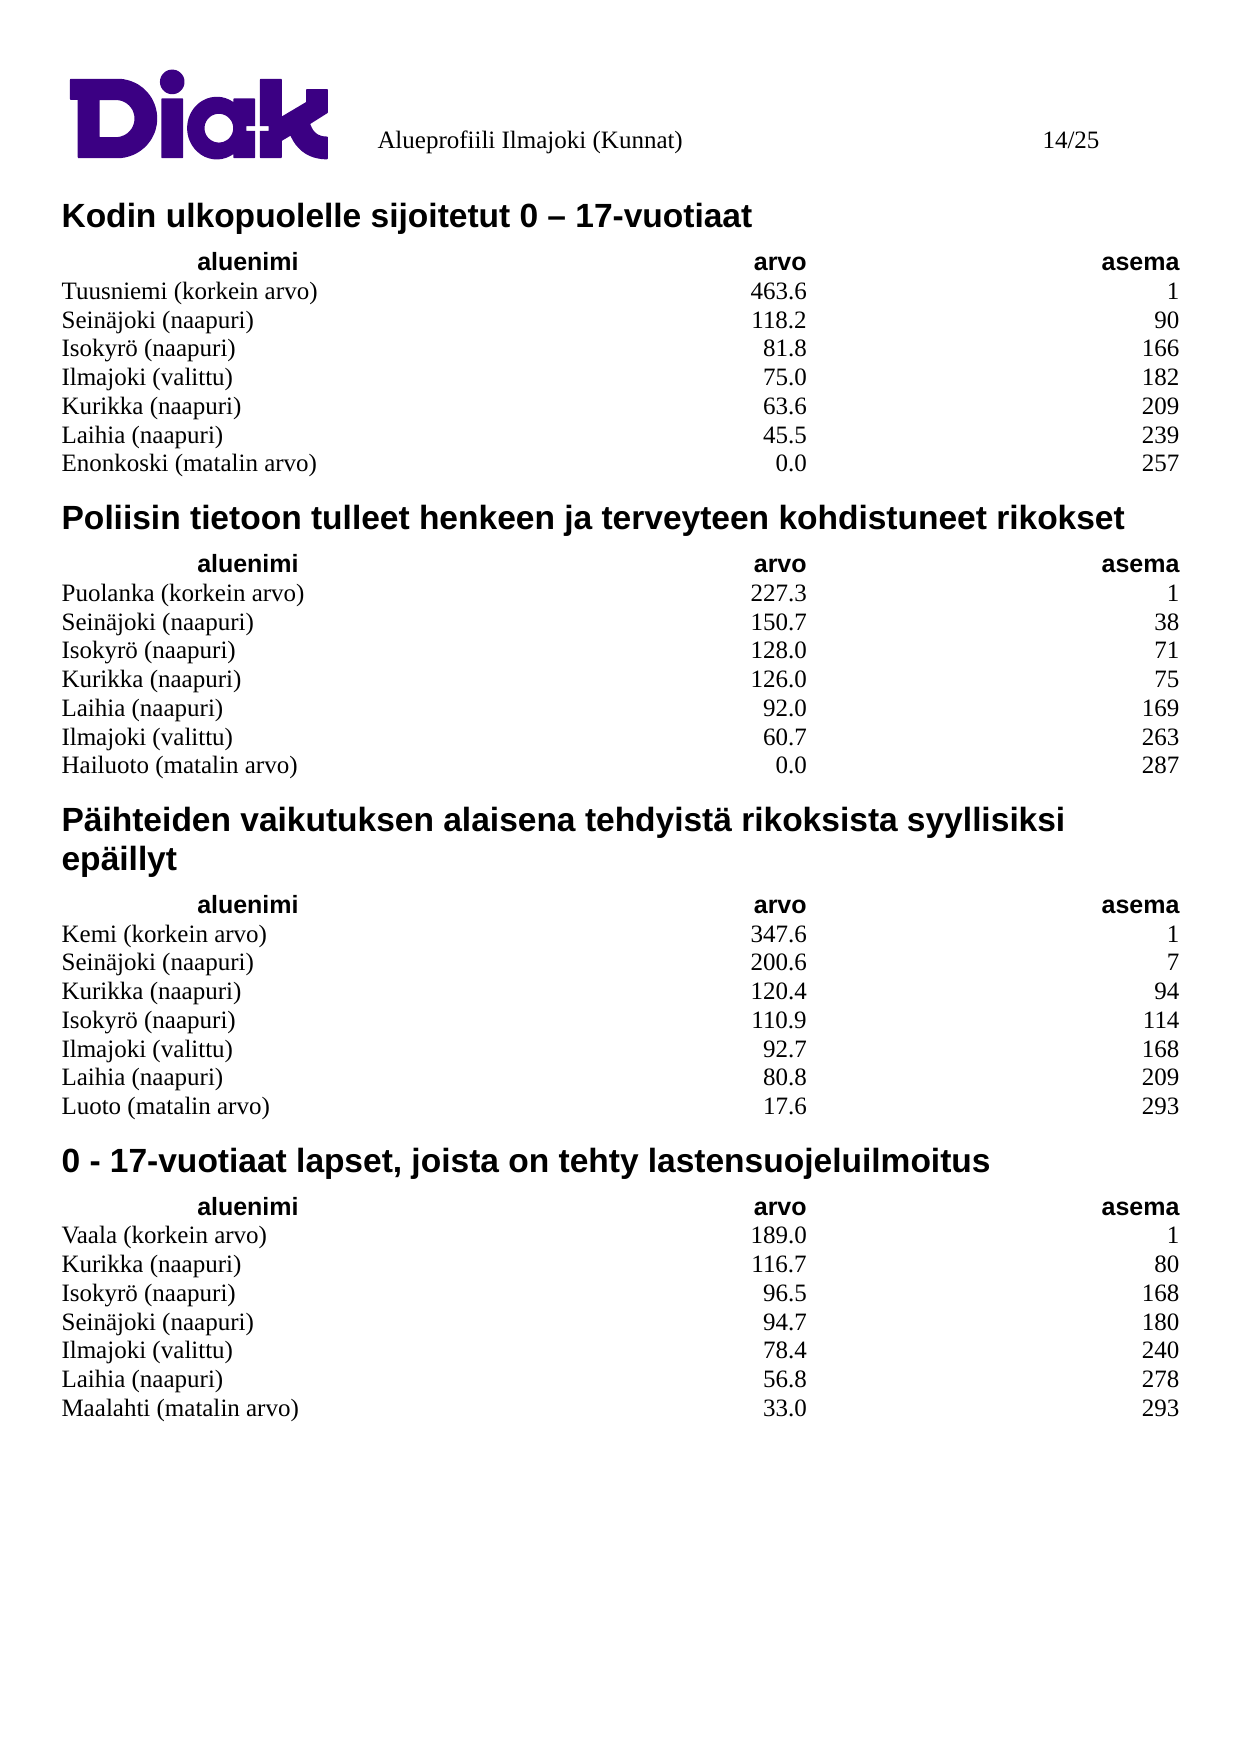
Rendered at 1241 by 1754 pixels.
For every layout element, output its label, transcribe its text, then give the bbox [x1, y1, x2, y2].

table_header arvo [434, 549, 806, 578]
table_cell Isokyrö (naapuri) [61, 1005, 434, 1034]
table_cell Kemi (korkein arvo) [61, 919, 434, 947]
table_cell 293 [806, 1091, 1179, 1120]
table_cell Kurikka (naapuri) [61, 1249, 434, 1278]
table_cell 189.0 [434, 1221, 806, 1249]
table_cell 96.5 [434, 1278, 806, 1307]
subtitle Kodin ulkopuolelle sijoitetut 0 – 17-vuotiaat [61, 196, 1179, 235]
table_cell 209 [806, 391, 1179, 420]
table_cell Ilmajoki (valittu) [61, 362, 434, 391]
table_cell 169 [806, 693, 1179, 722]
table_cell 1 [806, 1221, 1179, 1249]
table_cell Maalahti (matalin arvo) [61, 1393, 434, 1422]
table_cell 200.6 [434, 948, 806, 976]
table_cell 168 [806, 1034, 1179, 1062]
table_header aluenimi [61, 549, 434, 578]
table_cell 92.7 [434, 1034, 806, 1062]
table_cell 45.5 [434, 420, 806, 448]
table_cell 71 [806, 636, 1179, 664]
table_cell 63.6 [434, 391, 806, 420]
table_header asema [806, 1192, 1179, 1221]
table_cell Luoto (matalin arvo) [61, 1091, 434, 1120]
table_cell Laihia (naapuri) [61, 693, 434, 722]
table_cell 78.4 [434, 1336, 806, 1364]
table_cell 128.0 [434, 636, 806, 664]
table_cell 1 [806, 919, 1179, 947]
table_cell 7 [806, 948, 1179, 976]
table_cell Laihia (naapuri) [61, 420, 434, 448]
table_cell 33.0 [434, 1393, 806, 1422]
table_cell 80.8 [434, 1063, 806, 1091]
table_cell 80 [806, 1249, 1179, 1278]
table_cell 287 [806, 751, 1179, 779]
table_cell 0.0 [434, 449, 806, 477]
table_cell Vaala (korkein arvo) [61, 1221, 434, 1249]
table_cell 263 [806, 722, 1179, 751]
table_header aluenimi [61, 890, 434, 919]
table_header arvo [434, 247, 806, 276]
table_header asema [806, 549, 1179, 578]
table_cell 56.8 [434, 1364, 806, 1393]
table_cell Ilmajoki (valittu) [61, 1336, 434, 1364]
table_cell Hailuoto (matalin arvo) [61, 751, 434, 779]
table_cell 209 [806, 1063, 1179, 1091]
table_cell Seinäjoki (naapuri) [61, 1307, 434, 1336]
table_cell 0.0 [434, 751, 806, 779]
table_cell Kurikka (naapuri) [61, 664, 434, 693]
table_cell 38 [806, 607, 1179, 636]
table_cell 293 [806, 1393, 1179, 1422]
table_cell 150.7 [434, 607, 806, 636]
table_cell 168 [806, 1278, 1179, 1307]
table_cell 239 [806, 420, 1179, 448]
table_header aluenimi [61, 247, 434, 276]
table_cell Seinäjoki (naapuri) [61, 948, 434, 976]
table_cell 463.6 [434, 276, 806, 305]
table_cell 116.7 [434, 1249, 806, 1278]
table_cell 17.6 [434, 1091, 806, 1120]
table_cell 94.7 [434, 1307, 806, 1336]
table_cell 81.8 [434, 334, 806, 362]
table_cell Seinäjoki (naapuri) [61, 607, 434, 636]
table_cell 110.9 [434, 1005, 806, 1034]
table_cell 60.7 [434, 722, 806, 751]
table_cell Laihia (naapuri) [61, 1063, 434, 1091]
table_cell 75.0 [434, 362, 806, 391]
table_cell 1 [806, 276, 1179, 305]
table_cell 166 [806, 334, 1179, 362]
table_cell 180 [806, 1307, 1179, 1336]
table_cell 75 [806, 664, 1179, 693]
table_cell 347.6 [434, 919, 806, 947]
table_cell Enonkoski (matalin arvo) [61, 449, 434, 477]
table_cell Ilmajoki (valittu) [61, 1034, 434, 1062]
table_cell Kurikka (naapuri) [61, 391, 434, 420]
table_cell 92.0 [434, 693, 806, 722]
table_cell 240 [806, 1336, 1179, 1364]
table_cell Laihia (naapuri) [61, 1364, 434, 1393]
table_header asema [806, 247, 1179, 276]
table_cell 90 [806, 305, 1179, 333]
table_cell 257 [806, 449, 1179, 477]
table_header arvo [434, 1192, 806, 1221]
table_cell 120.4 [434, 976, 806, 1005]
table_cell Puolanka (korkein arvo) [61, 578, 434, 607]
table_cell 94 [806, 976, 1179, 1005]
table_header aluenimi [61, 1192, 434, 1221]
table_header asema [806, 890, 1179, 919]
table_cell 118.2 [434, 305, 806, 333]
table_cell Tuusniemi (korkein arvo) [61, 276, 434, 305]
table_header arvo [434, 890, 806, 919]
table_cell Kurikka (naapuri) [61, 976, 434, 1005]
table_cell 1 [806, 578, 1179, 607]
table_cell 227.3 [434, 578, 806, 607]
table_cell Isokyrö (naapuri) [61, 636, 434, 664]
subtitle 0 - 17-vuotiaat lapset, joista on tehty lastensuojeluilmoitus [61, 1141, 1179, 1179]
subtitle Poliisin tietoon tulleet henkeen ja terveyteen kohdistuneet rikokset [61, 498, 1179, 537]
table_cell Seinäjoki (naapuri) [61, 305, 434, 333]
table_cell 278 [806, 1364, 1179, 1393]
subtitle Päihteiden vaikutuksen alaisena tehdyistä rikoksista syyllisiksi epäillyt [61, 800, 1179, 877]
table_cell 182 [806, 362, 1179, 391]
table_cell 126.0 [434, 664, 806, 693]
table_cell 114 [806, 1005, 1179, 1034]
table_cell Isokyrö (naapuri) [61, 334, 434, 362]
table_cell Isokyrö (naapuri) [61, 1278, 434, 1307]
table_cell Ilmajoki (valittu) [61, 722, 434, 751]
